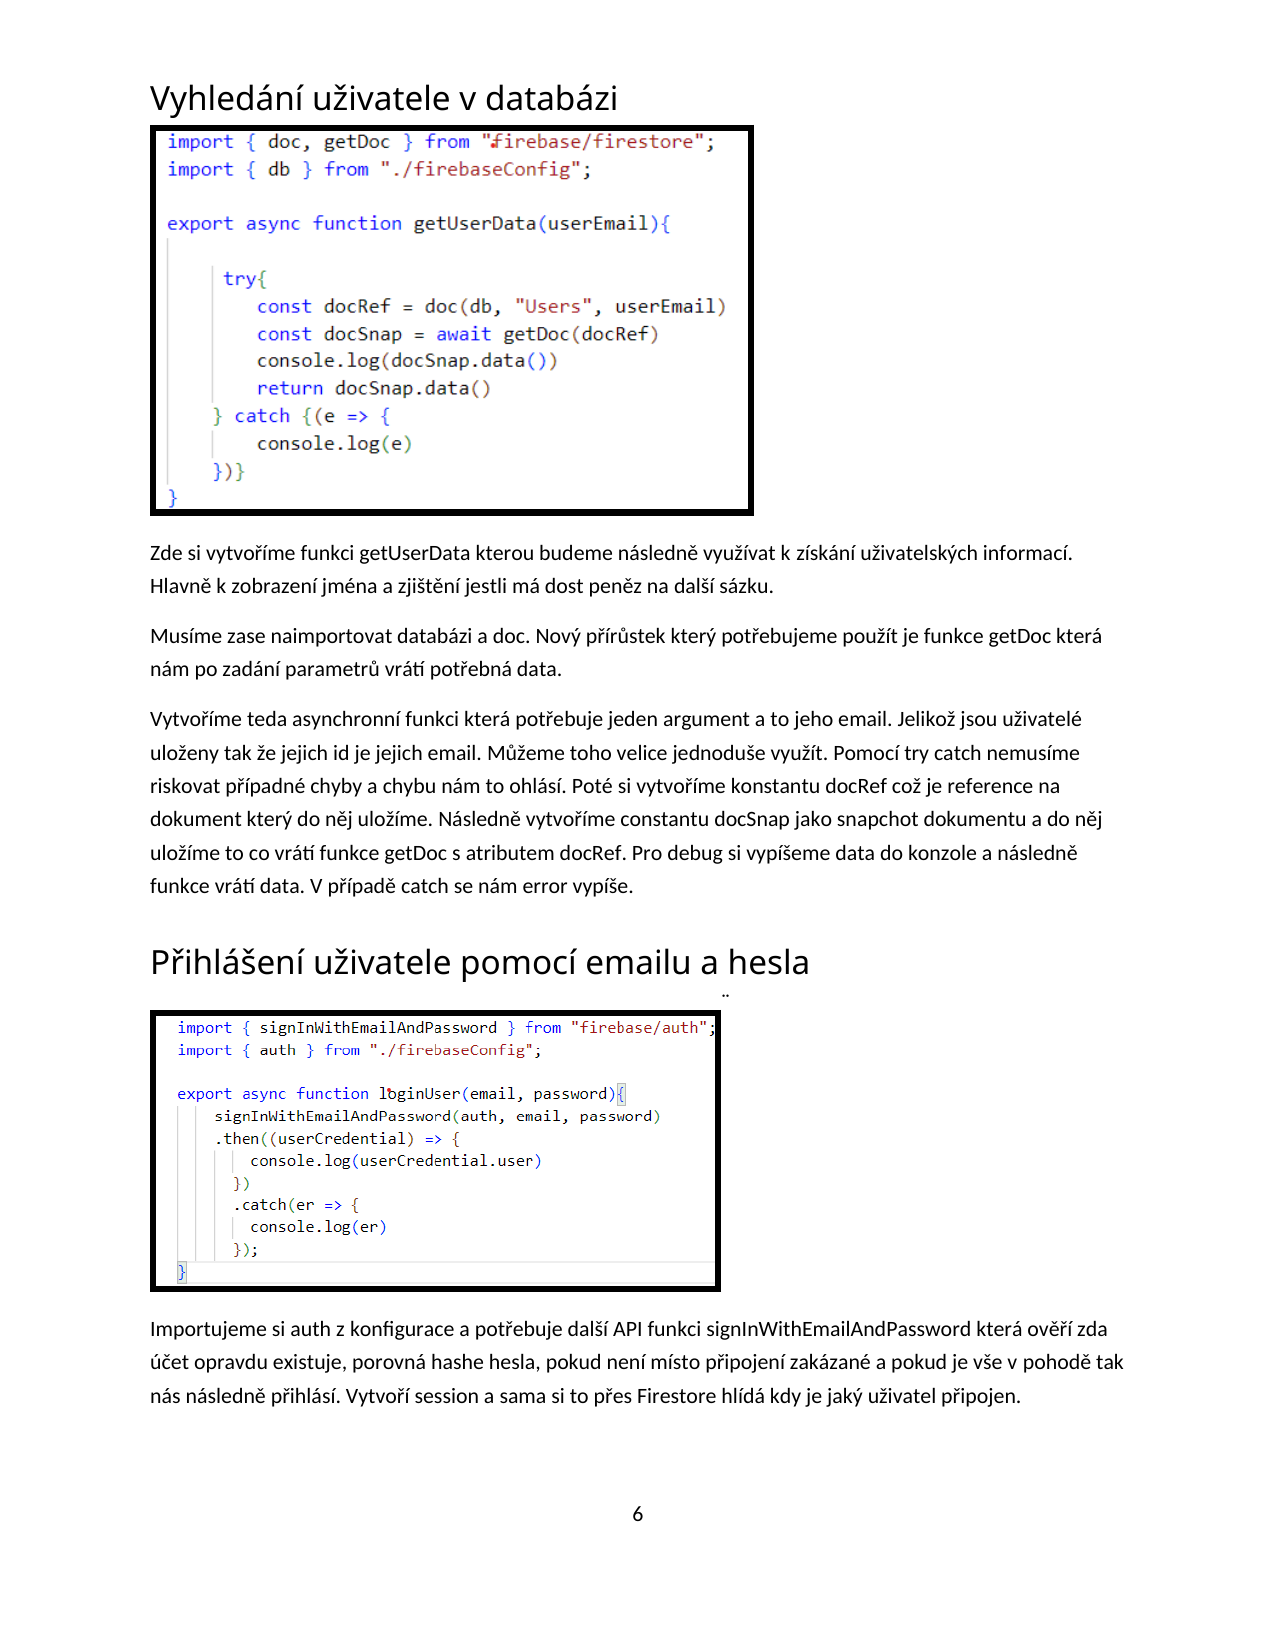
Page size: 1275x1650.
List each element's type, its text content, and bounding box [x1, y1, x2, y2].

subtitle Vyhledání uživatele v databázi [150, 75, 1125, 120]
text Importujeme si auth z konfigurace a potřebuje další API funkci signInWithEmailAndPassword která ověří zda účet opravdu existuje, porovná hashe hesla, pokud není místo připojení zakázané a pokud je vše v pohodě tak nás následně přihlásí. Vytvoří session a sama si to přes Firestore hlídá kdy je jaký uživatel připojen. [150, 1315, 1125, 1408]
text Vytvoříme teda asynchronní funkci která potřebuje jeden argument a to jeho email. Jelikož jsou uživatelé uloženy tak že jejich id je jejich email. Můžeme toho velice jednoduše využít. Pomocí try catch nemusíme riskovat případné chyby a chybu nám to ohlásí. Poté si vytvoříme konstantu docRef což je reference na dokument který do něj uložíme. Následně vytvoříme constantu docSnap jako snapchot dokumentu a do něj uložíme to co vrátí funkce getDoc s atributem docRef. Pro debug si vypíšeme data do konzole a následně funkce vrátí data. V případě catch se nám error vypíše. [150, 706, 1125, 899]
text Musíme zase naimportovat databázi a doc. Nový přírůstek který potřebujeme použít je funkce getDoc která nám po zadání parametrů vrátí potřebná data. [150, 622, 1125, 682]
text Zde si vytvoříme funkci getUserData kterou budeme následně využívat k získání uživatelských informací. Hlavně k zobrazení jména a zjištění jestli má dost peněz na další sázku. [150, 539, 1125, 599]
subtitle Přihlášení uživatele pomocí emailu a hesla [150, 939, 1125, 984]
text ¨ [150, 988, 1125, 1292]
